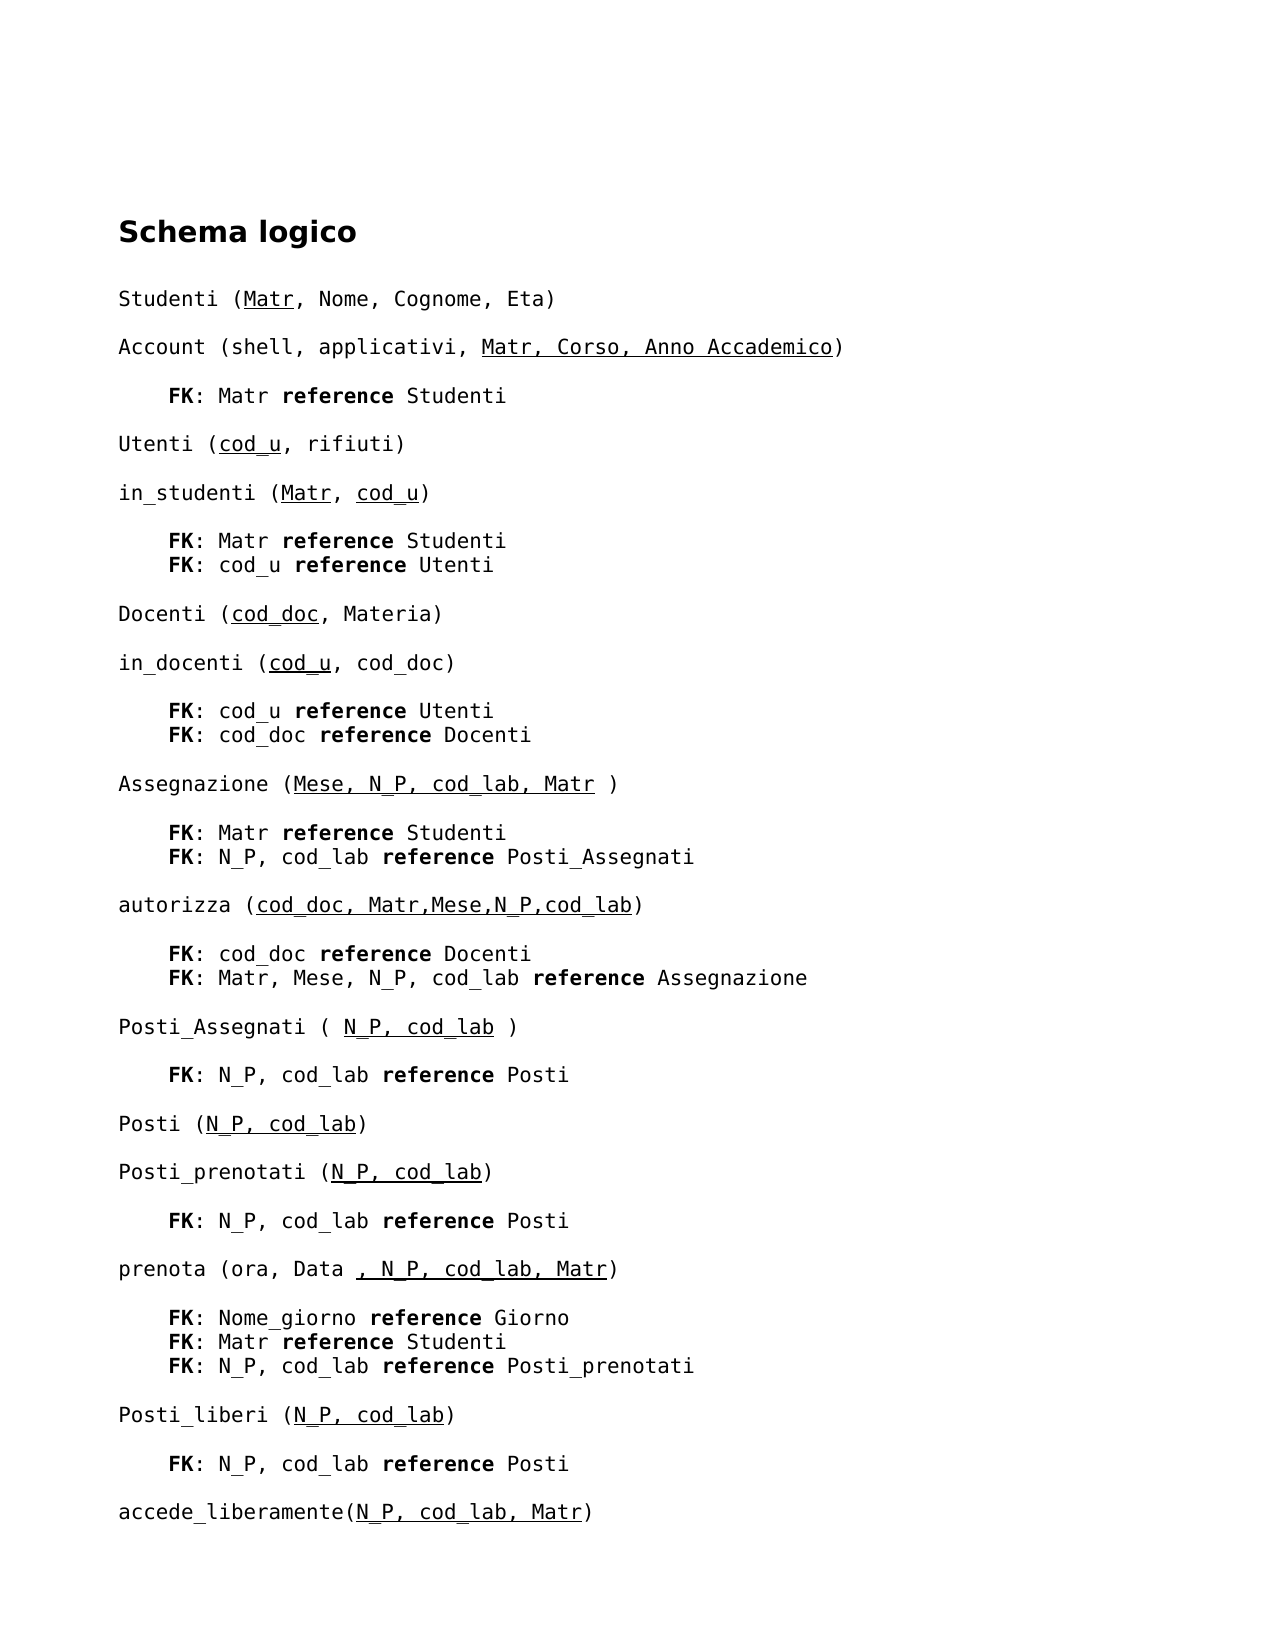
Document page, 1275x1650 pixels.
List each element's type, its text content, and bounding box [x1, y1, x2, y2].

text FK: N_P, cod_lab reference Posti [118, 1209, 1157, 1233]
text Studenti (Matr, Nome, Cognome, Eta) [118, 287, 1157, 311]
text Posti_liberi (N_P, cod_lab) [118, 1403, 1157, 1427]
text prenota (ora, Data , N_P, cod_lab, Matr) [118, 1257, 1157, 1282]
text Posti (N_P, cod_lab) [118, 1112, 1157, 1136]
subtitle Schema logico [118, 216, 1157, 250]
text Account (shell, applicativi, Matr, Corso, Anno Accademico) [118, 335, 1157, 359]
text FK: cod_doc reference Docenti [118, 942, 1157, 966]
text in_studenti (Matr, cod_u) [118, 481, 1157, 505]
text Utenti (cod_u, rifiuti) [118, 432, 1157, 456]
text FK: cod_doc reference Docenti [118, 723, 1157, 748]
text FK: Matr, Mese, N_P, cod_lab reference Assegnazione [118, 966, 1157, 990]
text FK: N_P, cod_lab reference Posti_Assegnati [118, 845, 1157, 869]
text FK: N_P, cod_lab reference Posti [118, 1063, 1157, 1087]
text Assegnazione (Mese, N_P, cod_lab, Matr ) [118, 772, 1157, 796]
text accede_liberamente(N_P, cod_lab, Matr) [118, 1500, 1157, 1524]
text FK: Matr reference Studenti [118, 1330, 1157, 1354]
text FK: cod_u reference Utenti [118, 699, 1157, 723]
text FK: Matr reference Studenti [118, 529, 1157, 553]
text Docenti (cod_doc, Materia) [118, 602, 1157, 626]
text in_docenti (cod_u, cod_doc) [118, 651, 1157, 675]
text FK: N_P, cod_lab reference Posti [118, 1452, 1157, 1476]
text Posti_prenotati (N_P, cod_lab) [118, 1160, 1157, 1184]
text FK: Nome_giorno reference Giorno [118, 1306, 1157, 1330]
text FK: Matr reference Studenti [118, 384, 1157, 408]
text FK: cod_u reference Utenti [118, 553, 1157, 578]
text FK: N_P, cod_lab reference Posti_prenotati [118, 1354, 1157, 1379]
text autorizza (cod_doc, Matr,Mese,N_P,cod_lab) [118, 893, 1157, 918]
text Posti_Assegnati ( N_P, cod_lab ) [118, 1015, 1157, 1039]
text FK: Matr reference Studenti [118, 821, 1157, 845]
